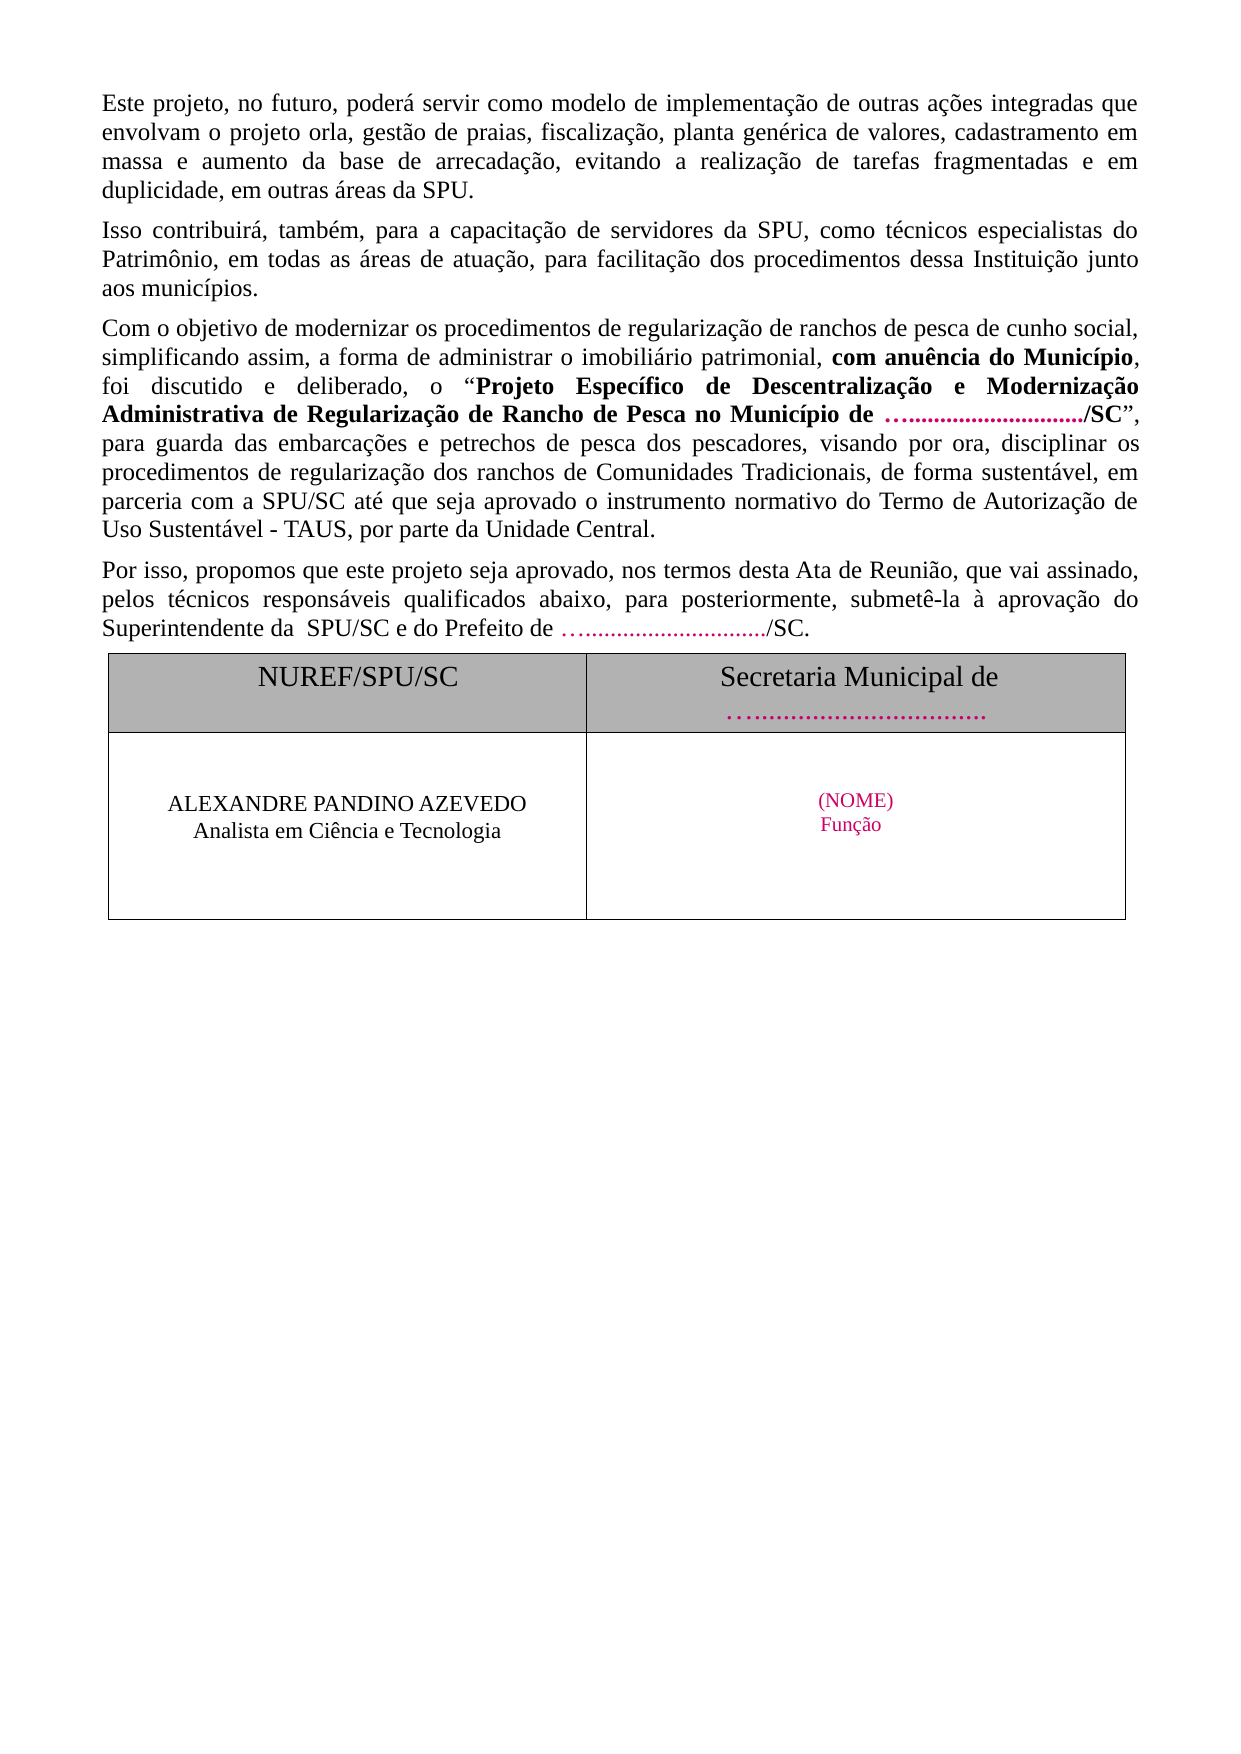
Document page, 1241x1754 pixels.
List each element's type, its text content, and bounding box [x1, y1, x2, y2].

list Isso contribuirá, também, para a capacitação de servidores da SPU, como técnicos especialistas do Patrimônio, em todas as áreas de atuação, para facilitação dos procedimentos dessa Instituição junto aos municípios. [102, 215, 1140, 302]
list Este projeto, no futuro, poderá servir como modelo de implementação de outras ações integradas que envolvam o projeto orla, gestão de praias, fiscalização, planta genérica de valores, cadastramento em massa e aumento da base de arrecadação, evitando a realização de tarefas fragmentadas e em duplicidade, em outras áreas da SPU. [102, 88, 1140, 203]
table_header Secretaria Municipal de …................................ [587, 654, 1125, 732]
list Por isso, propomos que este projeto seja aprovado, nos termos desta Ata de Reunião, que vai assinado, pelos técnicos responsáveis qualificados abaixo, para posteriormente, submetê-la à aprovação do Superintendente da SPU/SC e do Prefeito de …............................./SC. [102, 555, 1140, 641]
table_cell (NOME) Função [587, 733, 1125, 919]
table_header NUREF/SPU/SC [109, 654, 586, 732]
table_cell ALEXANDRE PANDINO AZEVEDO Analista em Ciência e Tecnologia [109, 733, 586, 919]
list Com o objetivo de modernizar os procedimentos de regularização de ranchos de pesca de cunho social, simplificando assim, a forma de administrar o imobiliário patrimonial, com anuência do Município, foi discutido e deliberado, o “Projeto Específico de Descentralização e Modernização Administrativa de Regularização de Rancho de Pesca no Município de …............................/SC”, para guarda das embarcações e petrechos de pesca dos pescadores, visando por ora, disciplinar os procedimentos de regularização dos ranchos de Comunidades Tradicionais, de forma sustentável, em parceria com a SPU/SC até que seja aprovado o instrumento normativo do Termo de Autorização de Uso Sustentável - TAUS, por parte da Unidade Central. [102, 313, 1140, 543]
